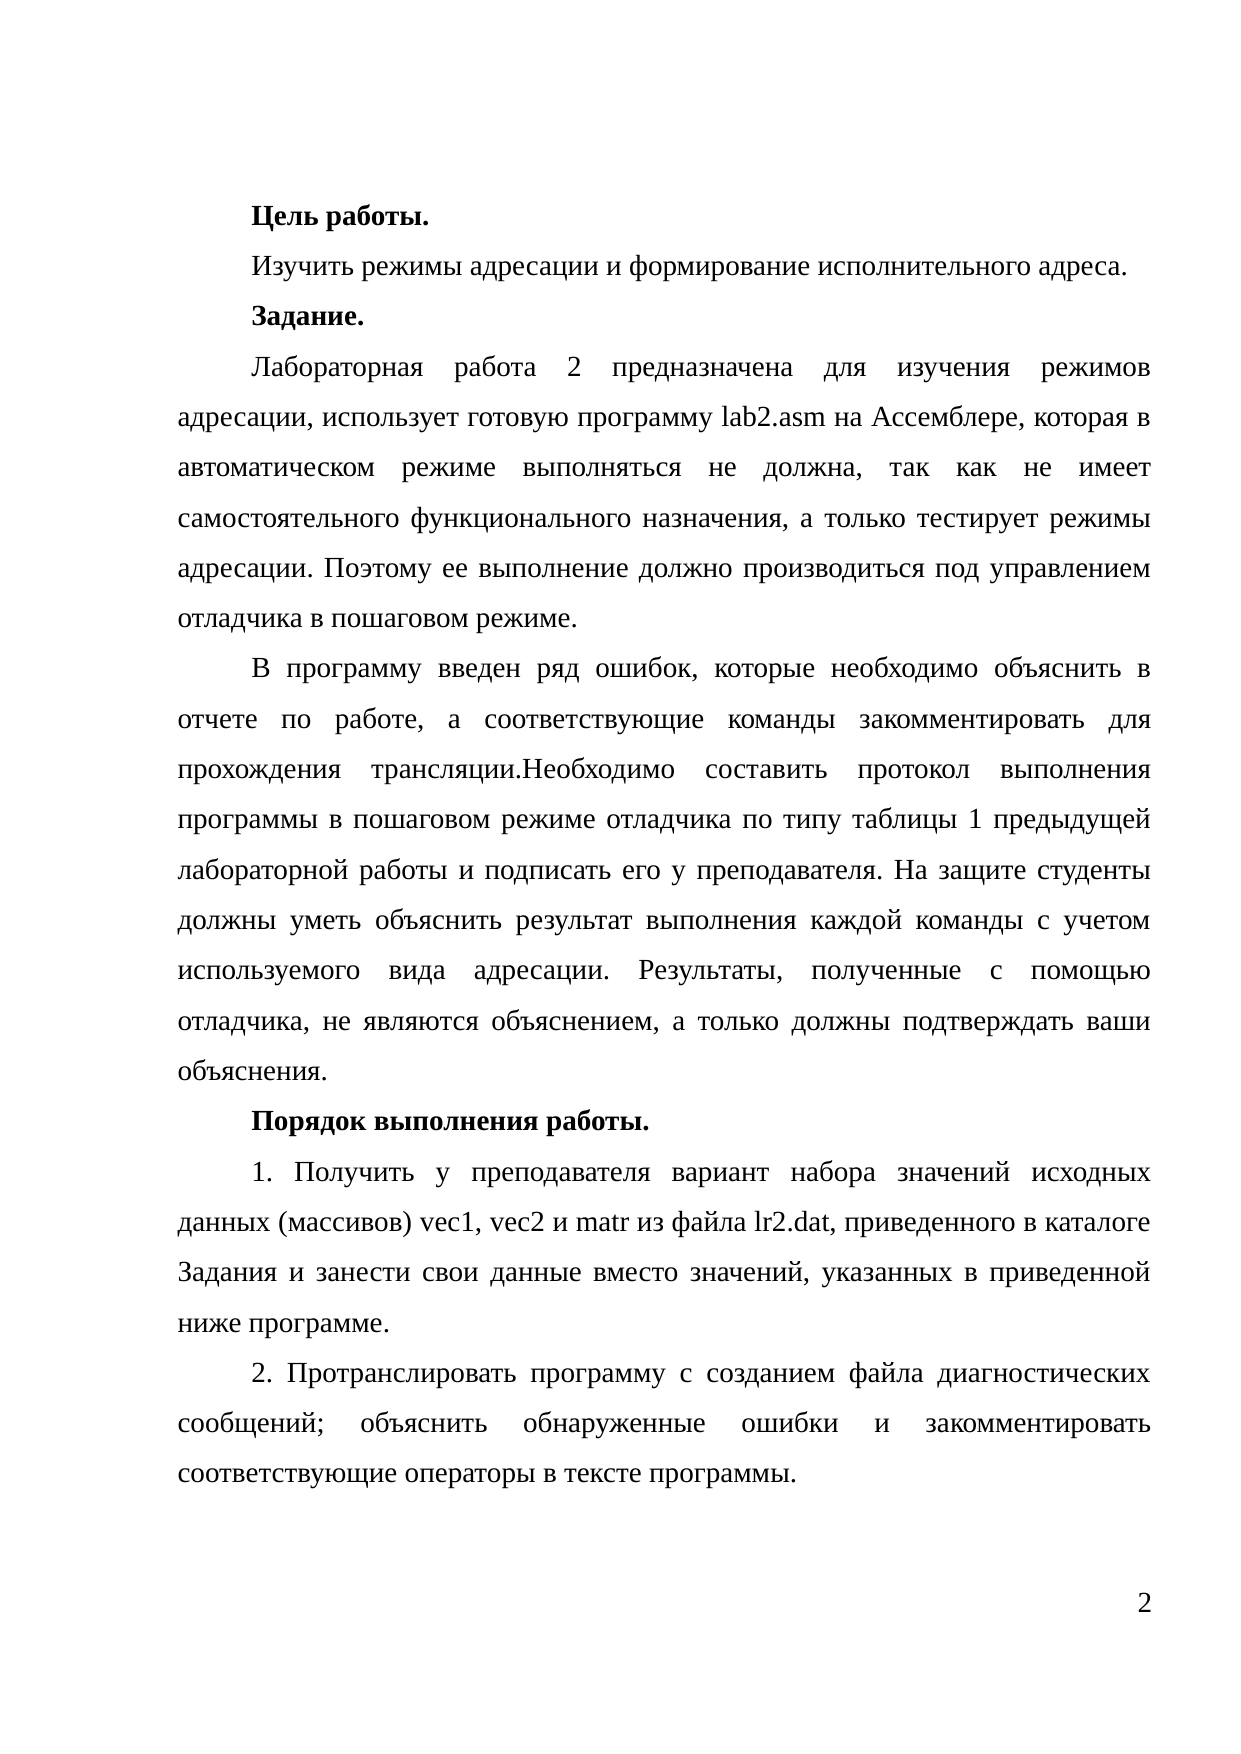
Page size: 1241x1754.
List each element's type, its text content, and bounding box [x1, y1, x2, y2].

text Изучить режимы адресации и формирование исполнительного адреса. [177, 248, 1152, 282]
text 1. Получить у преподавателя вариант набора значений исходных данных (массивов) vec1, vec2 и matr из файла lr2.dat, приведенного в каталоге Задания и занести свои данные вместо значений, указанных в приведенной ниже программе. [177, 1154, 1152, 1338]
text 2. Протранслировать программу с созданием файла диагностических сообщений; объяснить обнаруженные ошибки и закомментировать соответствующие операторы в тексте программы. [177, 1355, 1152, 1489]
subtitle Цель работы. [177, 198, 1152, 231]
text Лабораторная работа 2 предназначена для изучения режимов адресации, использует готовую программу lab2.asm на Ассемблере, которая в автоматическом режиме выполняться не должна, так как не имеет самостоятельного функционального назначения, а только тестирует режимы адресации. Поэтому ее выполнение должно производиться под управлением отладчика в пошаговом режиме. [177, 349, 1152, 634]
text Порядок выполнения работы. [177, 1103, 1152, 1137]
subtitle Задание. [177, 298, 1152, 332]
text В программу введен ряд ошибок, которые необходимо объяснить в отчете по работе, а соответствующие команды закомментировать для прохождения трансляции.Необходимо составить протокол выполнения программы в пошаговом режиме отладчика по типу таблицы 1 предыдущей лабораторной работы и подписать его у преподавателя. На защите студенты должны уметь объяснить результат выполнения каждой команды с учетом используемого вида адресации. Результаты, полученные с помощью отладчика, не являются объяснением, а только должны подтверждать ваши объяснения. [177, 651, 1152, 1087]
